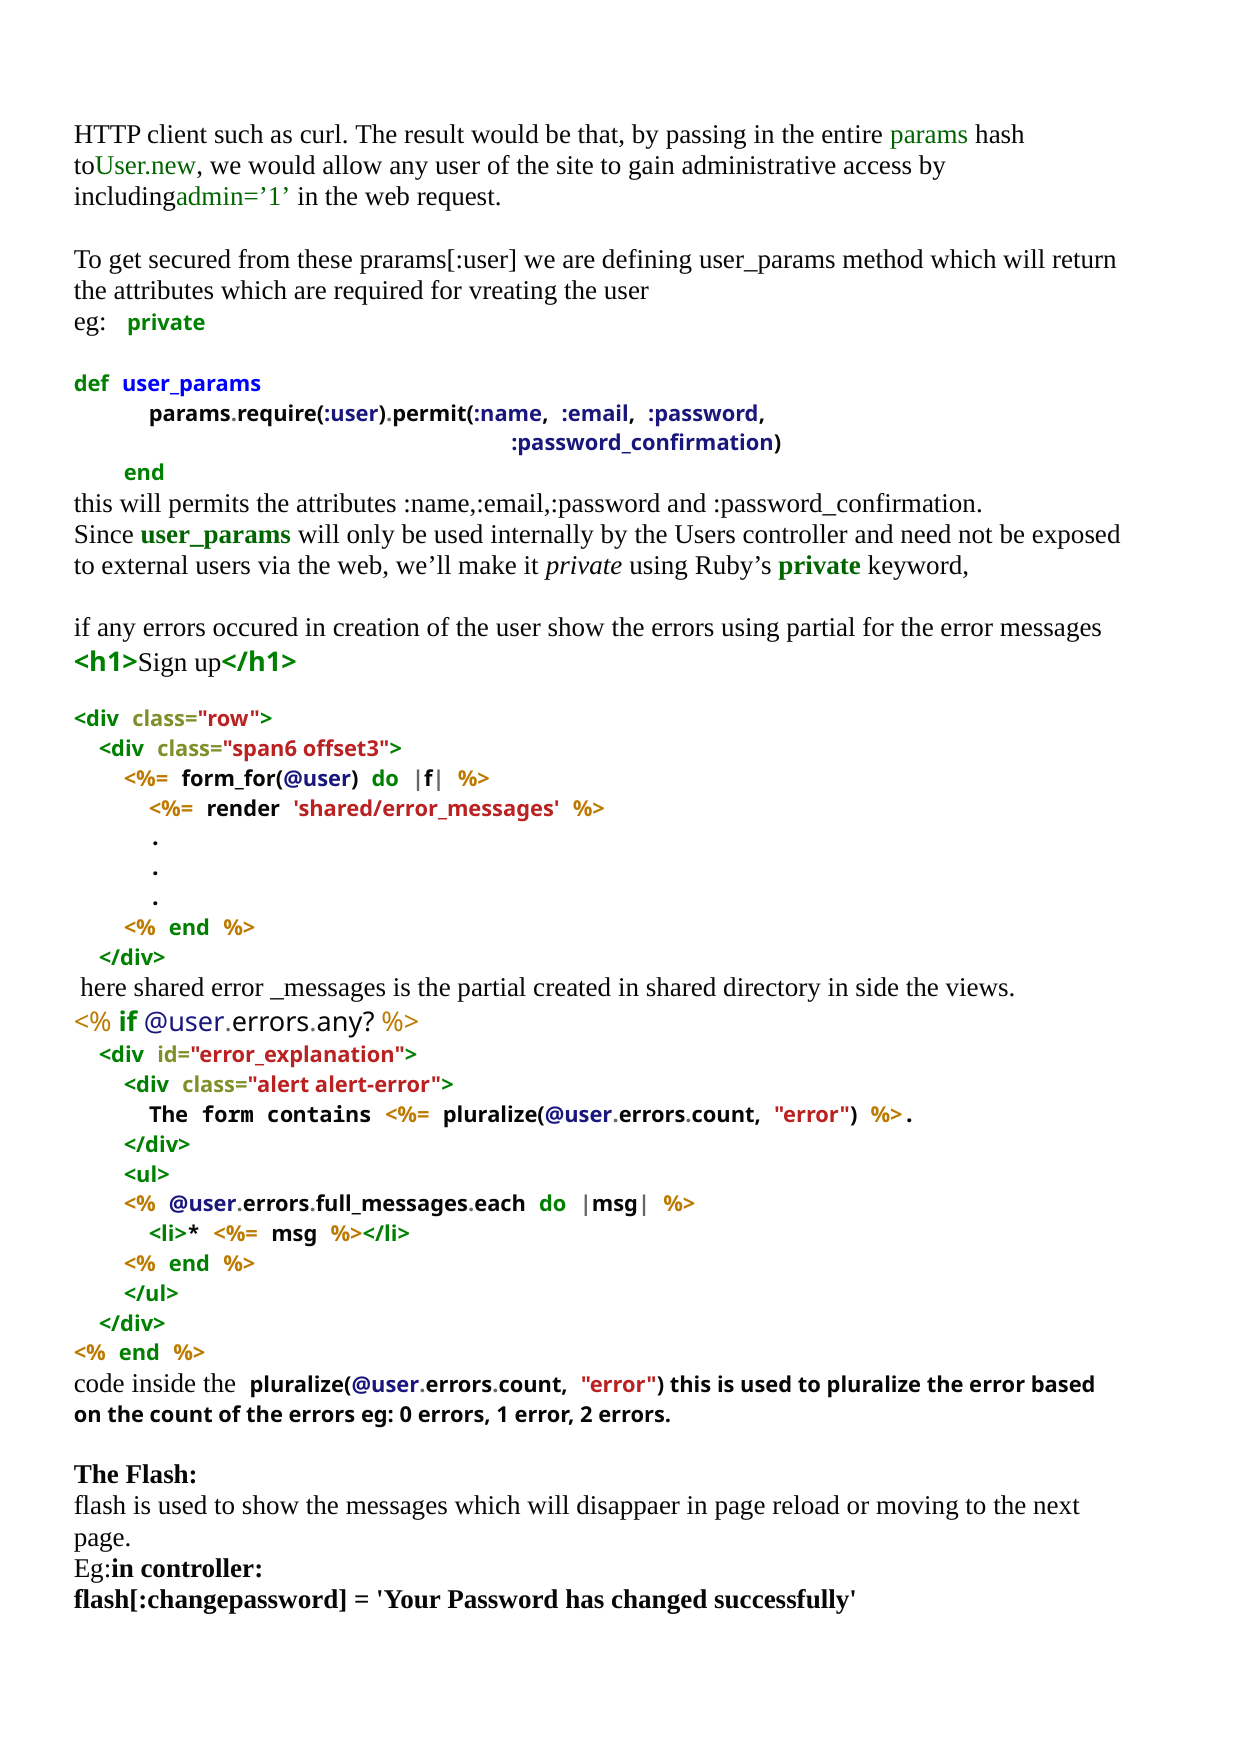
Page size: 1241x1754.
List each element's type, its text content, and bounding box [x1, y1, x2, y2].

text code inside the pluralize(@user.errors.count, "error") this is used to pluralize the error based on the count of the errors eg: 0 errors, 1 error, 2 errors. [73, 1367, 1122, 1428]
text <div class="row"> [73, 703, 1122, 733]
text HTTP client such as curl. The result would be that, by passing in the entire params hash toUser.new, we would allow any user of the site to gain administrative access by includingadmin=’1’ in the web request. [73, 118, 1122, 212]
text Eg:in controller: [73, 1552, 1122, 1583]
text <%= render 'shared/error_messages' %> [73, 793, 1122, 822]
text <div class="alert alert-error"> [73, 1069, 1122, 1099]
text params.require(:user).permit(:name, :email, :password, [73, 398, 1122, 427]
text . [73, 822, 1122, 852]
text <% @user.errors.full_messages.each do |msg| %> [73, 1188, 1122, 1218]
text flash[:changepassword] = 'Your Password has changed successfully' [73, 1583, 1122, 1614]
text <h1>Sign up</h1> [73, 643, 1122, 679]
text <li>* <%= msg %></li> [73, 1218, 1122, 1248]
text </ul> [73, 1278, 1122, 1307]
text <ul> [73, 1158, 1122, 1188]
text . [73, 882, 1122, 912]
text To get secured from these prarams[:user] we are defining user_params method which will return the attributes which are required for vreating the user [73, 243, 1122, 305]
text this will permits the attributes :name,:email,:password and :password_confirmation. [73, 487, 1122, 518]
text eg: private [73, 305, 1122, 337]
text <div id="error_explanation"> [73, 1039, 1122, 1069]
text <% end %> [73, 1248, 1122, 1278]
text <% end %> [73, 1337, 1122, 1367]
text </div> [73, 1307, 1122, 1337]
text <%= form_for(@user) do |f| %> [73, 763, 1122, 793]
text here shared error _messages is the partial created in shared directory in side the views. [73, 971, 1122, 1002]
text <div class="span6 offset3"> [73, 733, 1122, 763]
text </div> [73, 1129, 1122, 1158]
text <% end %> [73, 912, 1122, 942]
text The form contains <%= pluralize(@user.errors.count, "error") %>. [73, 1099, 1122, 1129]
text if any errors occured in creation of the user show the errors using partial for the error messages [73, 612, 1122, 643]
text <% if @user.errors.any? %> [73, 1002, 1122, 1039]
text </div> [73, 942, 1122, 971]
text . [73, 852, 1122, 882]
text Since user_params will only be used internally by the Users controller and need not be exposed to external users via the web, we’ll make it private using Ruby’s private keyword, [73, 518, 1122, 580]
text end [73, 457, 1122, 487]
text The Flash: [73, 1458, 1122, 1489]
text flash is used to show the messages which will disappaer in page reload or moving to the next page. [73, 1489, 1122, 1552]
text :password_confirmation) [73, 427, 1122, 457]
text def user_params [73, 368, 1122, 398]
